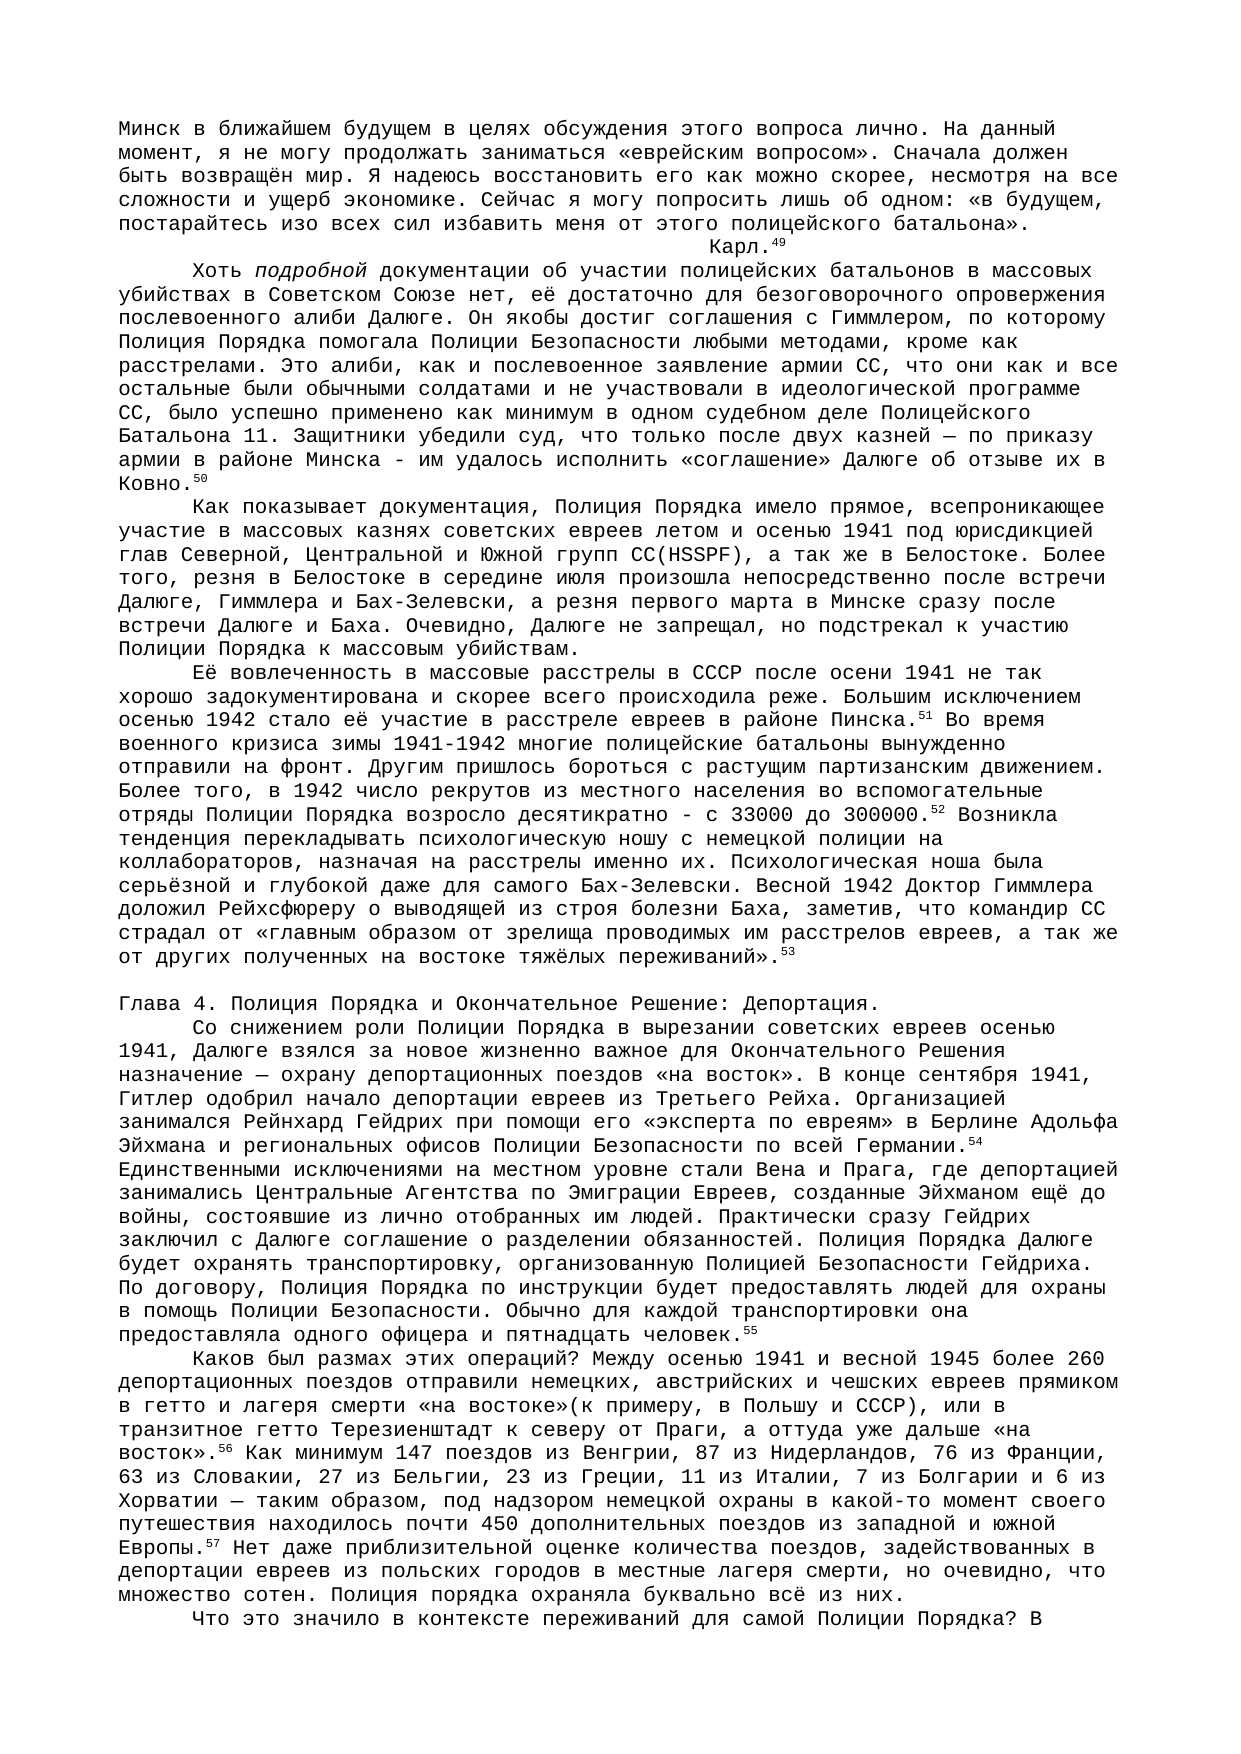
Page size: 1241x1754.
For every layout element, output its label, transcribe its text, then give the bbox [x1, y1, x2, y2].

text Как показывает документация, Полиция Порядка имело прямое, всепроникающее участие в массовых казнях советских евреев летом и осенью 1941 под юрисдикцией глав Северной, Центральной и Южной групп СС(HSSPF), а так же в Белостоке. Более того, резня в Белостоке в середине июля произошла непосредственно после встречи Далюге, Гиммлера и Бах-Зелевски, а резня первого марта в Минске сразу после встречи Далюге и Баха. Очевидно, Далюге не запрещал, но подстрекал к участию Полиции Порядка к массовым убийствам. [118, 496, 1122, 662]
text Минск в ближайшем будущем в целях обсуждения этого вопроса лично. На данный момент, я не могу продолжать заниматься «еврейским вопросом». Сначала должен быть возвращён мир. Я надеюсь восстановить его как можно скорее, несмотря на все сложности и ущерб экономике. Сейчас я могу попросить лишь об одном: «в будущем, постарайтесь изо всех сил избавить меня от этого полицейского батальона». [118, 118, 1122, 236]
text Глава 4. Полиция Порядка и Окончательное Решение: Депортация. [118, 993, 1122, 1017]
text Со снижением роли Полиции Порядка в вырезании советских евреев осенью 1941, Далюге взялся за новое жизненно важное для Окончательного Решения назначение — охрану депортационных поездов «на восток». В конце сентября 1941, Гитлер одобрил начало депортации евреев из Третьего Рейха. Организацией занимался Рейнхард Гейдрих при помощи его «эксперта по евреям» в Берлине Адольфа Эйхмана и региональных офисов Полиции Безопасности по всей Германии. Единственными исключениями на местном уровне стали Вена и Прага, где депортацией занимались Центральные Агентства по Эмиграции Евреев, созданные Эйхманом ещё до войны, состоявшие из лично отобранных им людей. Практически сразу Гейдрих заключил с Далюге соглашение о разделении обязанностей. Полиция Порядка Далюге будет охранять транспортировку, организованную Полицией Безопасности Гейдриха. По договору, Полиция Порядка по инструкции будет предоставлять людей для охраны в помощь Полиции Безопасности. Обычно для каждой транспортировки она предоставляла одного офицера и пятнадцать человек. [118, 1017, 1122, 1348]
text Хоть подробной документации об участии полицейских батальонов в массовых убийствах в Советском Союзе нет, её достаточно для безоговорочного опровержения послевоенного алиби Далюге. Он якобы достиг соглашения с Гиммлером, по которому Полиция Порядка помогала Полиции Безопасности любыми методами, кроме как расстрелами. Это алиби, как и послевоенное заявление армии СС, что они как и все остальные были обычными солдатами и не участвовали в идеологической программе СС, было успешно применено как минимум в одном судебном деле Полицейского Батальона 11. Защитники убедили суд, что только после двух казней — по приказу армии в районе Минска - им удалось исполнить «соглашение» Далюге об отзыве их в Ковно. [118, 260, 1122, 496]
text Каков был размах этих операций? Между осенью 1941 и весной 1945 более 260 депортационных поездов отправили немецких, австрийских и чешских евреев прямиком в гетто и лагеря смерти «на востоке»(к примеру, в Польшу и СССР), или в транзитное гетто Терезиенштадт к северу от Праги, а оттуда уже дальше «на восток». Как минимум 147 поездов из Венгрии, 87 из Нидерландов, 76 из Франции, 63 из Словакии, 27 из Бельгии, 23 из Греции, 11 из Италии, 7 из Болгарии и 6 из Хорватии — таким образом, под надзором немецкой охраны в какой-то момент своего путешествия находилось почти 450 дополнительных поездов из западной и южной Европы. Нет даже приблизительной оценке количества поездов, задействованных в депортации евреев из польских городов в местные лагеря смерти, но очевидно, что множество сотен. Полиция порядка охраняла буквально всё из них. [118, 1348, 1122, 1608]
text Что это значило в контексте переживаний для самой Полиции Порядка? В [118, 1608, 1122, 1631]
text Карл. [118, 236, 1122, 260]
text Её вовлеченность в массовые расстрелы в СССР после осени 1941 не так хорошо задокументирована и скорее всего происходила реже. Большим исключением осенью 1942 стало её участие в расстреле евреев в районе Пинска. Во время военного кризиса зимы 1941-1942 многие полицейские батальоны вынужденно отправили на фронт. Другим пришлось бороться с растущим партизанским движением. Более того, в 1942 число рекрутов из местного населения во вспомогательные отряды Полиции Порядка возросло десятикратно - с 33000 до 300000. Возникла тенденция перекладывать психологическую ношу с немецкой полиции на коллабораторов, назначая на расстрелы именно их. Психологическая ноша была серьёзной и глубокой даже для самого Бах-Зелевски. Весной 1942 Доктор Гиммлера доложил Рейхсфюреру о выводящей из строя болезни Баха, заметив, что командир СС страдал от «главным образом от зрелища проводимых им расстрелов евреев, а так же от других полученных на востоке тяжёлых переживаний». [118, 662, 1122, 969]
